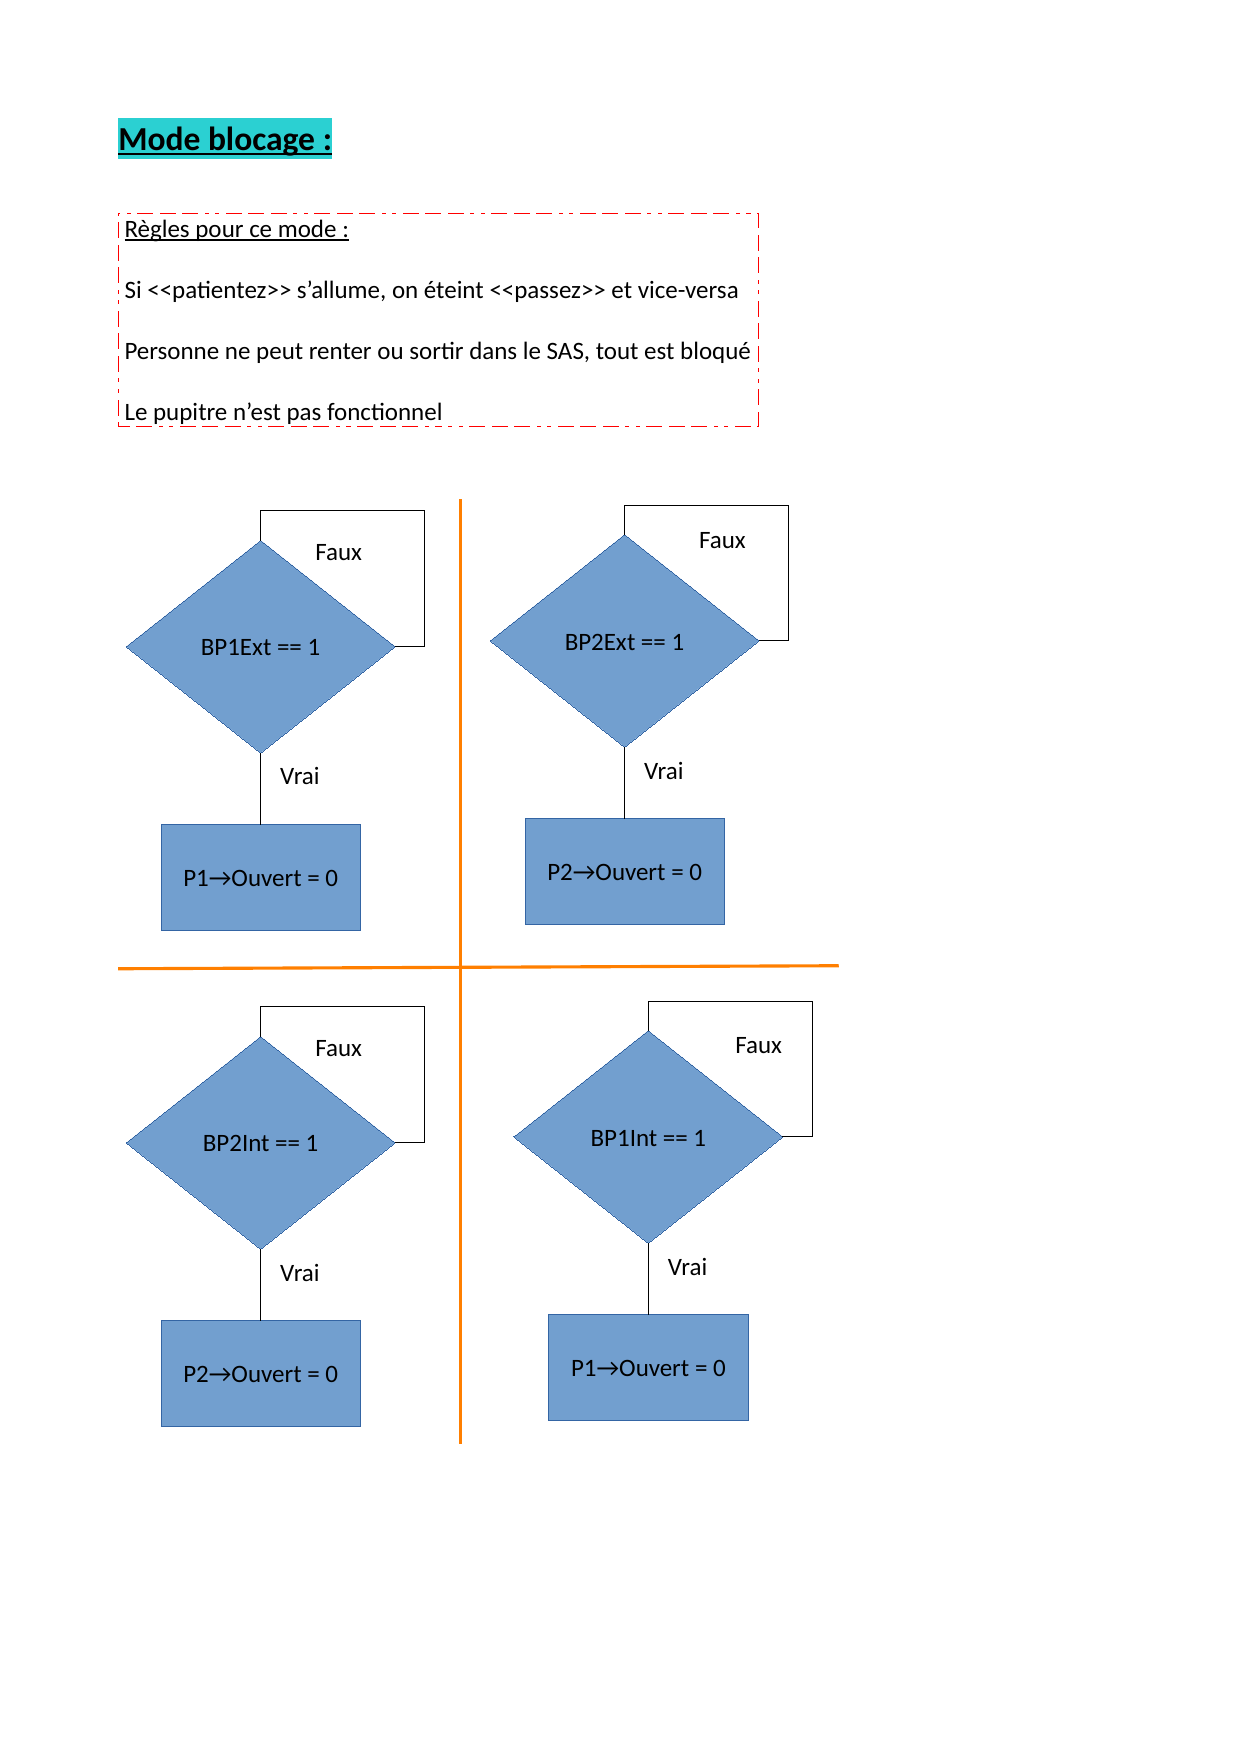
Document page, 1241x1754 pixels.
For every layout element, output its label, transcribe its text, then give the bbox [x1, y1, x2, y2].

subtitle Mode blocage : [332, 118, 1122, 159]
